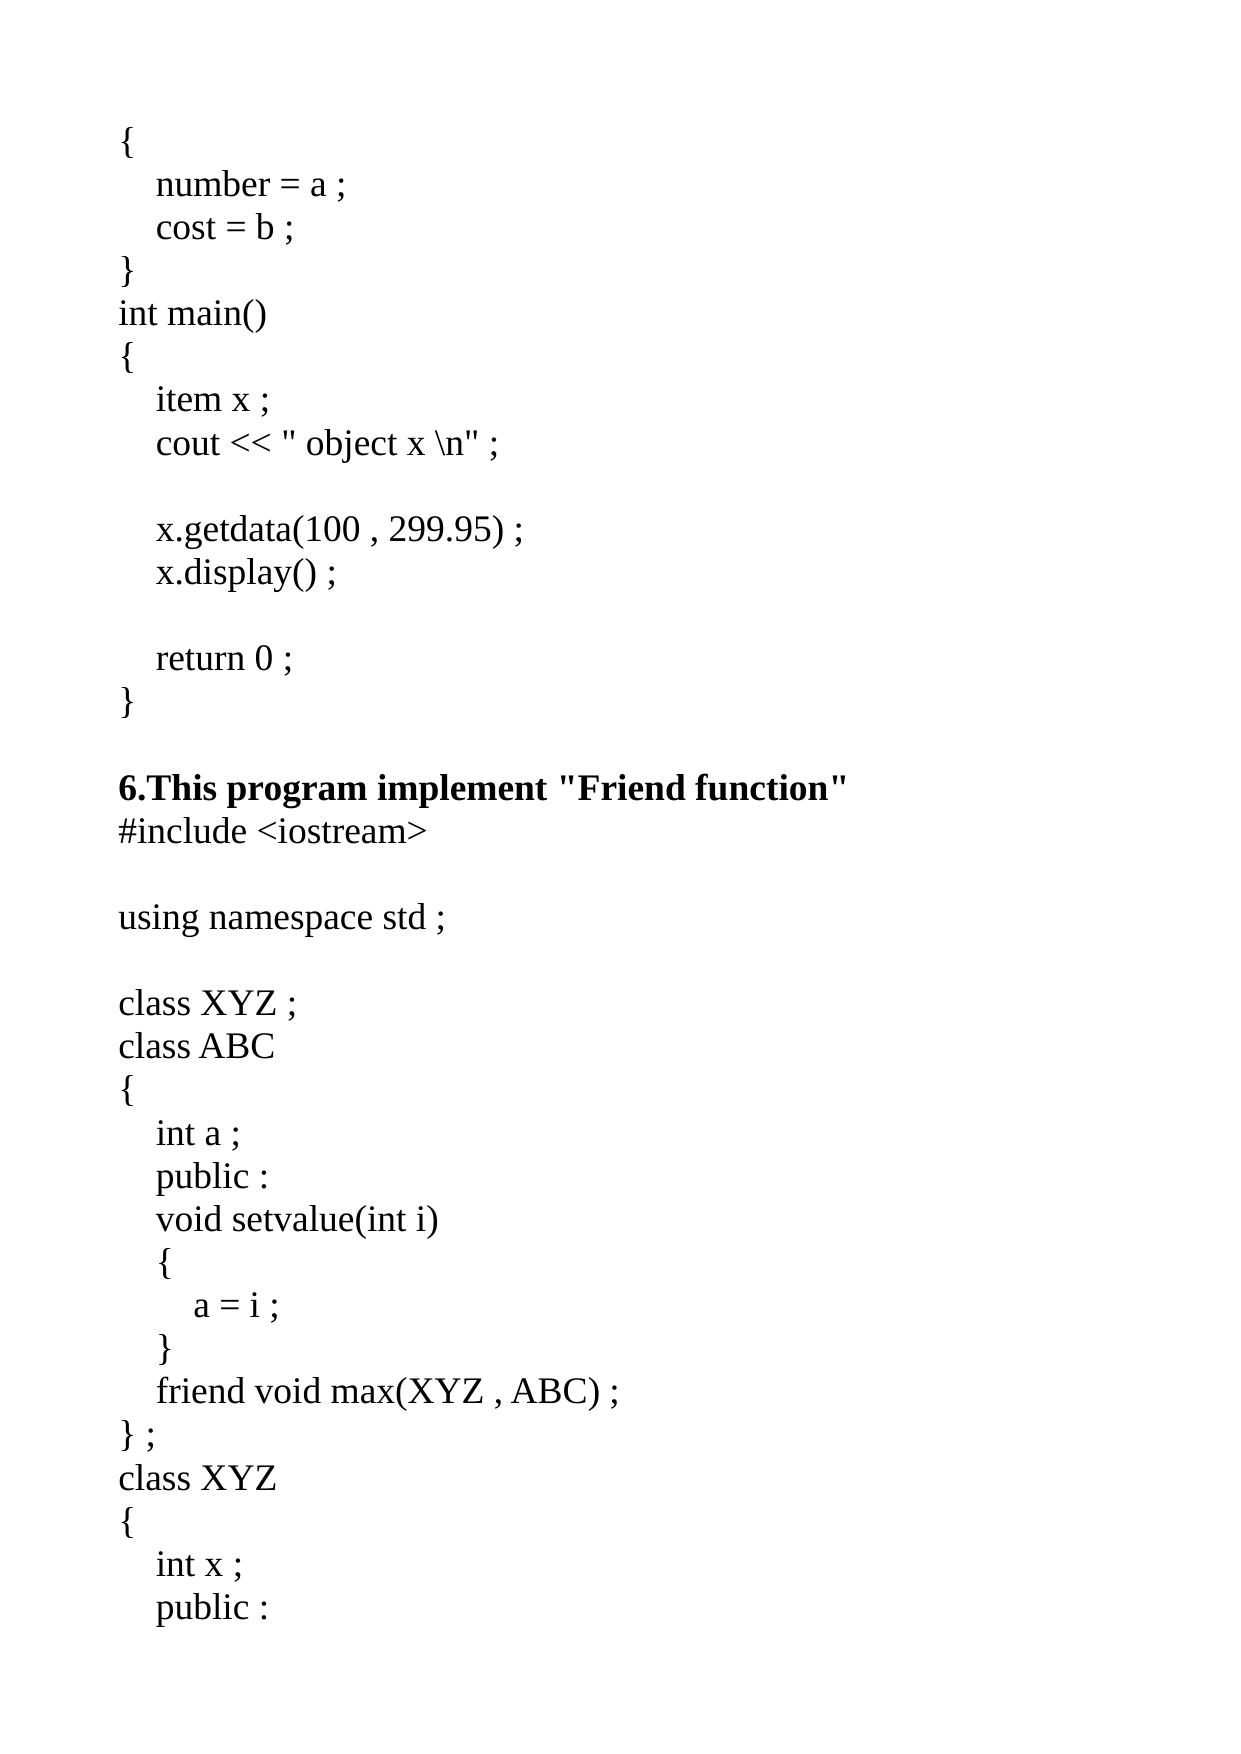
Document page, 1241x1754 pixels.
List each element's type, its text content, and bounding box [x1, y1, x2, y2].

text } [118, 1326, 1122, 1369]
text using namespace std ; [118, 894, 1122, 937]
text { [118, 1239, 1122, 1282]
text { [118, 1498, 1122, 1541]
text number = a ; [118, 161, 1122, 204]
text } [118, 247, 1122, 291]
text class XYZ [118, 1455, 1122, 1498]
text public : [118, 1584, 1122, 1627]
text { [118, 334, 1122, 377]
text int x ; [118, 1541, 1122, 1584]
text class ABC [118, 1024, 1122, 1067]
text friend void max(XYZ , ABC) ; [118, 1369, 1122, 1412]
text 6.This program implement "Friend function" [118, 765, 1122, 808]
text void setvalue(int i) [118, 1196, 1122, 1239]
text { [118, 1067, 1122, 1110]
text class XYZ ; [118, 981, 1122, 1024]
text #include <iostream> [118, 808, 1122, 851]
text x.display() ; [118, 549, 1122, 592]
text item x ; [118, 377, 1122, 420]
text return 0 ; [118, 636, 1122, 679]
text int a ; [118, 1110, 1122, 1153]
text } ; [118, 1412, 1122, 1455]
text a = i ; [118, 1282, 1122, 1326]
text x.getdata(100 , 299.95) ; [118, 506, 1122, 549]
text int main() [118, 291, 1122, 334]
text } [118, 679, 1122, 722]
text { [118, 118, 1122, 161]
text cost = b ; [118, 204, 1122, 247]
text public : [118, 1153, 1122, 1196]
text cout << " object x \n" ; [118, 420, 1122, 463]
